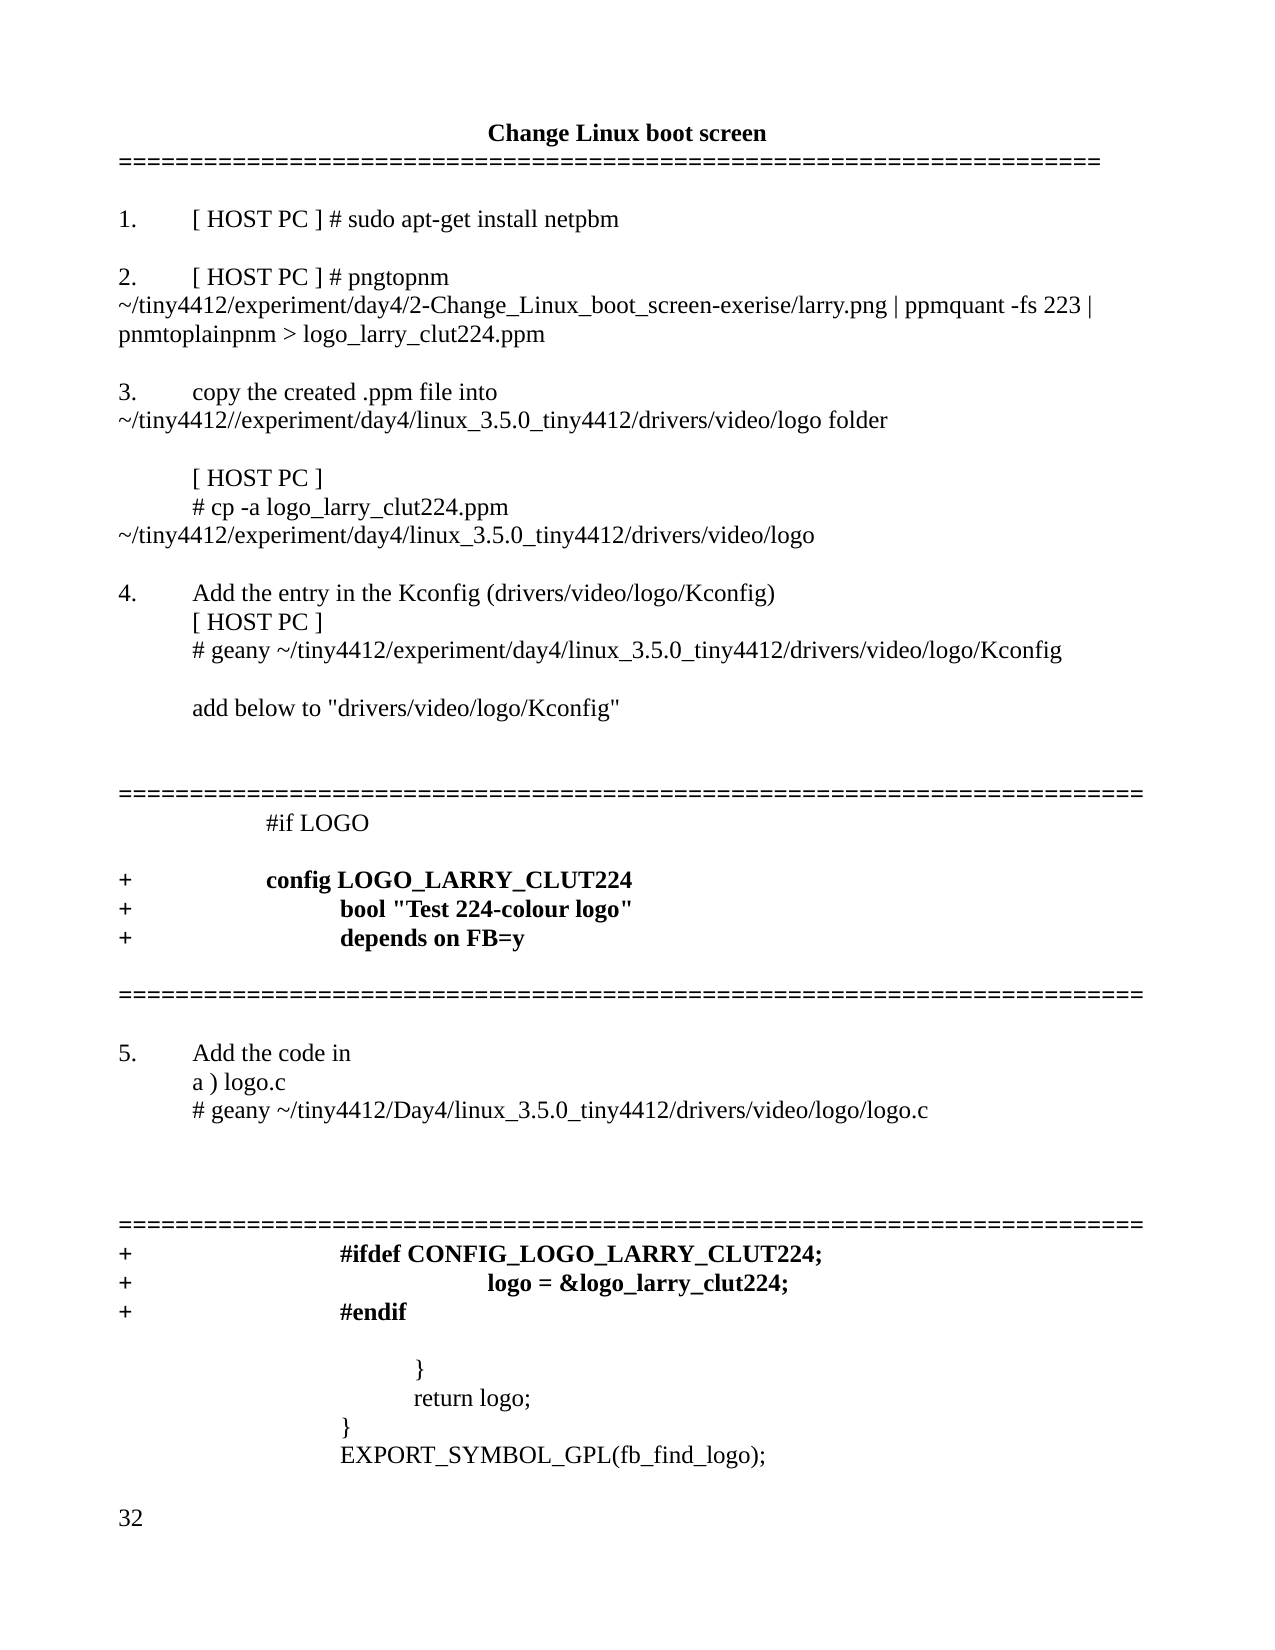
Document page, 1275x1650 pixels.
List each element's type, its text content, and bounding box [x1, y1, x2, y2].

text Change Linux boot screen [118, 118, 1157, 147]
text ===================================================================== [118, 147, 1157, 176]
text + #endif [118, 1297, 1157, 1326]
text 3. copy the created .ppm file into ~/tiny4412//experiment/day4/linux_3.5.0_tiny4412/drivers/video/logo folder [118, 377, 1157, 434]
text + bool "Test 224-colour logo" [118, 894, 1157, 923]
text ======================================================================== [118, 779, 1157, 808]
text a ) logo.c [118, 1067, 1157, 1096]
text EXPORT_SYMBOL_GPL(fb_find_logo); [118, 1441, 1157, 1469]
text ======================================================================== [118, 1153, 1157, 1239]
text add below to "drivers/video/logo/Kconfig" [118, 693, 1157, 722]
text 1. [ HOST PC ] # sudo apt-get install netpbm [118, 204, 1157, 233]
text + depends on FB=y [118, 923, 1157, 952]
text } [118, 1354, 1157, 1383]
text ======================================================================== [118, 952, 1157, 1009]
text # geany ~/tiny4412/experiment/day4/linux_3.5.0_tiny4412/drivers/video/logo/Kconfig [118, 636, 1157, 664]
text # cp -a logo_larry_clut224.ppm ~/tiny4412/experiment/day4/linux_3.5.0_tiny4412/drivers/video/logo [118, 492, 1157, 549]
text } [118, 1412, 1157, 1441]
text # geany ~/tiny4412/Day4/linux_3.5.0_tiny4412/drivers/video/logo/logo.c [118, 1096, 1157, 1124]
text + config LOGO_LARRY_CLUT224 [118, 866, 1157, 894]
text [ HOST PC ] [118, 463, 1157, 492]
text #if LOGO [118, 808, 1157, 837]
text 4. Add the entry in the Kconfig (drivers/video/logo/Kconfig) [118, 578, 1157, 607]
text [ HOST PC ] [118, 607, 1157, 636]
text 2. [ HOST PC ] # pngtopnm ~/tiny4412/experiment/day4/2-Change_Linux_boot_screen-exerise/larry.png | ppmquant -fs 223 | pnmtoplainpnm > logo_larry_clut224.ppm [118, 262, 1157, 348]
text + #ifdef CONFIG_LOGO_LARRY_CLUT224; [118, 1239, 1157, 1268]
text return logo; [118, 1383, 1157, 1412]
text 5. Add the code in [118, 1038, 1157, 1067]
text + logo = &logo_larry_clut224; [118, 1268, 1157, 1297]
